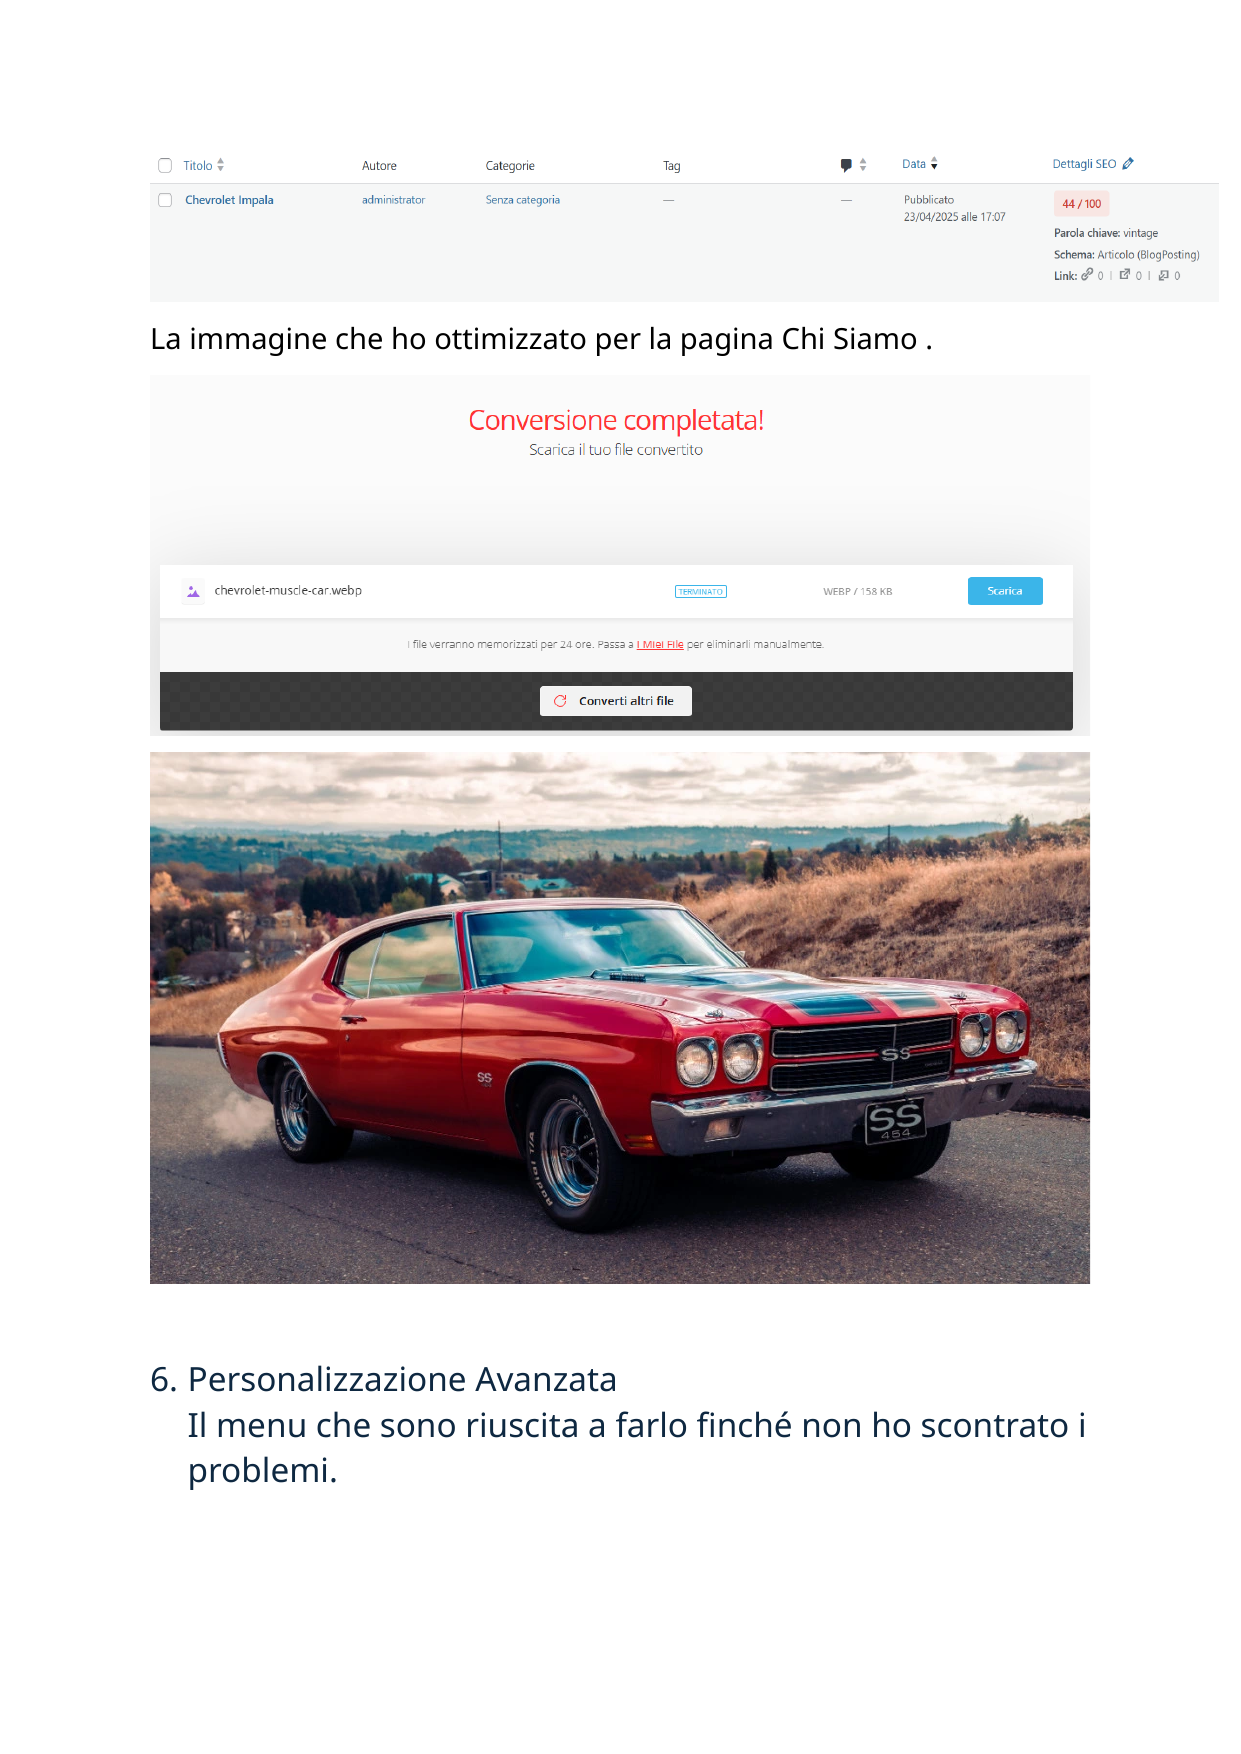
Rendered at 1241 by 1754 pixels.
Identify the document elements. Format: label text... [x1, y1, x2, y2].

list Il menu che sono riuscita a farlo finché non ho scontrato i problemi. [187, 1402, 1090, 1492]
list Personalizzazione Avanzata [150, 1356, 1090, 1402]
text La immagine che ho ottimizzato per la pagina Chi Siamo . [150, 319, 1090, 358]
